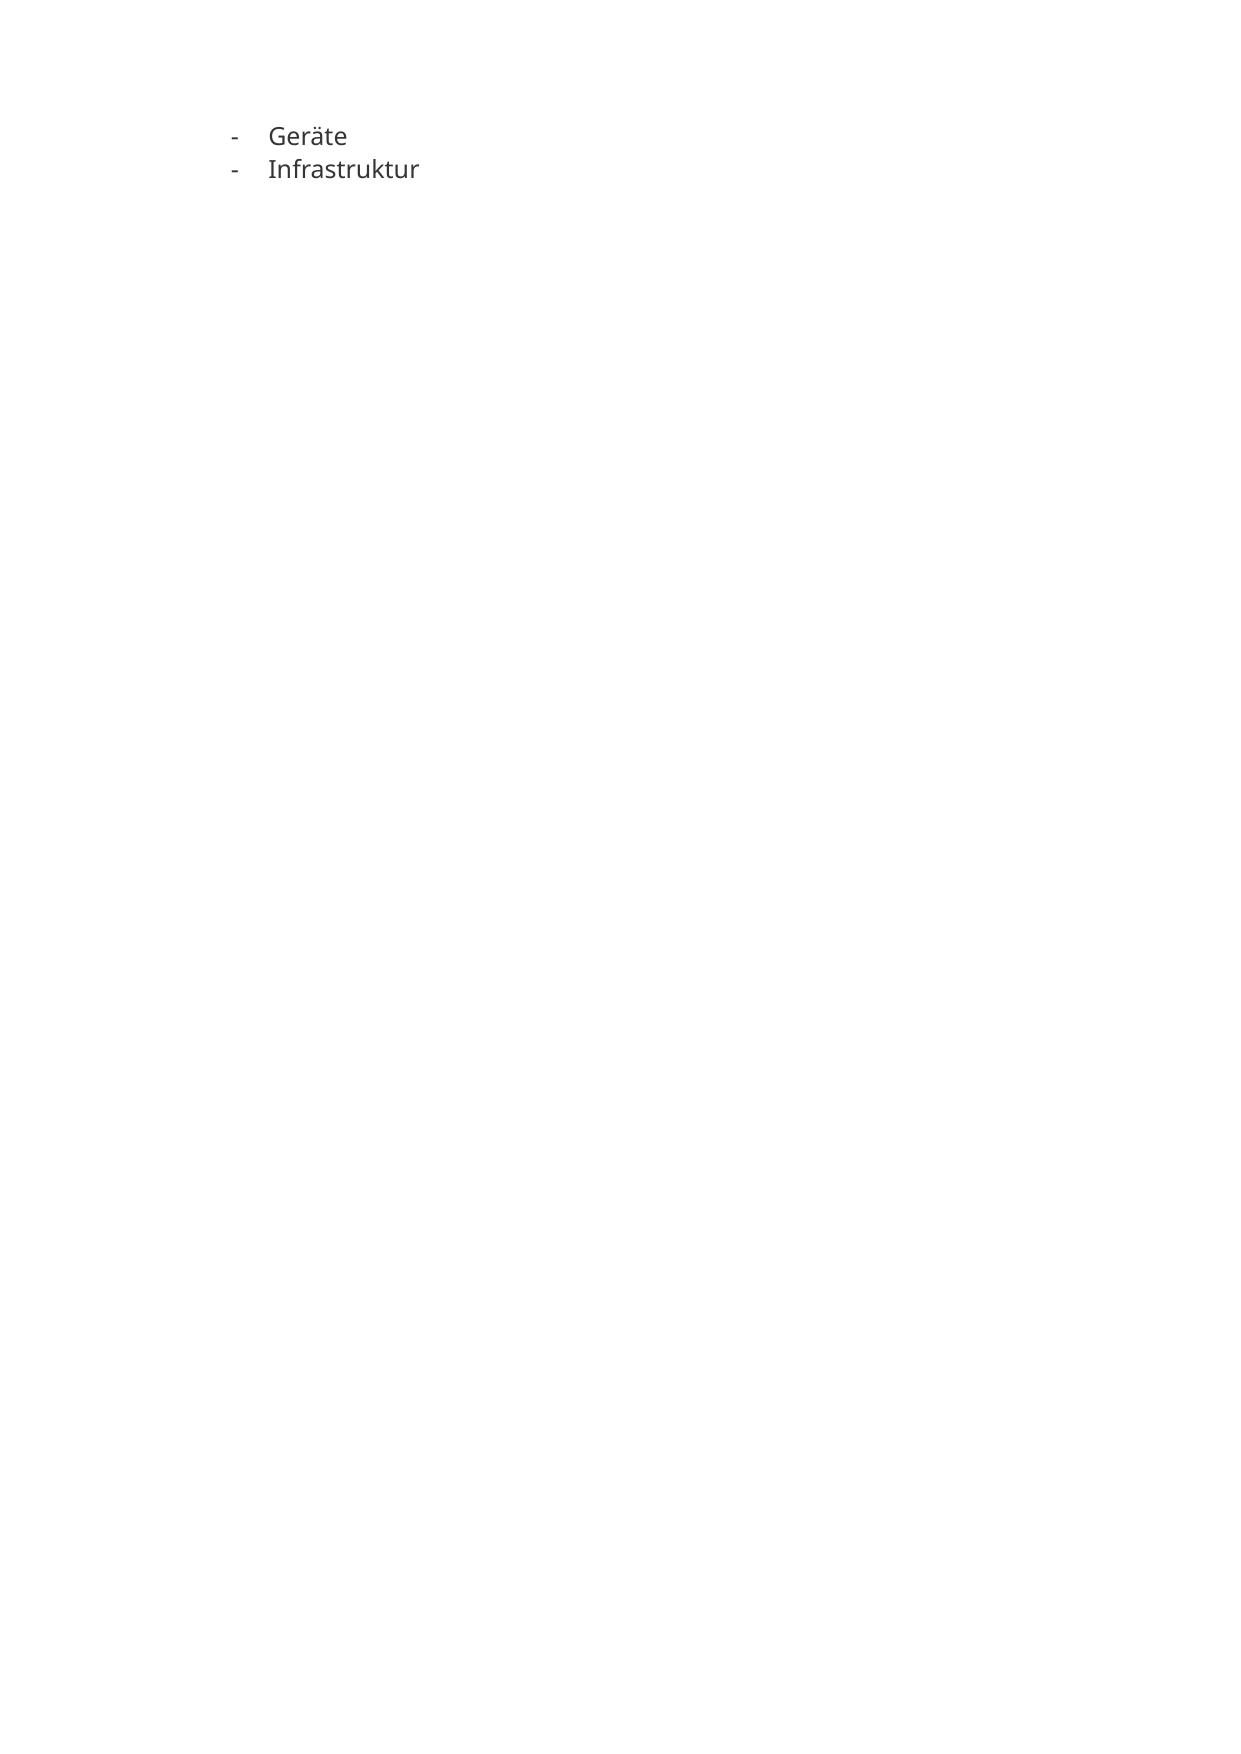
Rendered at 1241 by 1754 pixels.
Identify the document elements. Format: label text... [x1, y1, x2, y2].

list Geräte [231, 118, 1122, 152]
list Infrastruktur [231, 152, 1122, 186]
